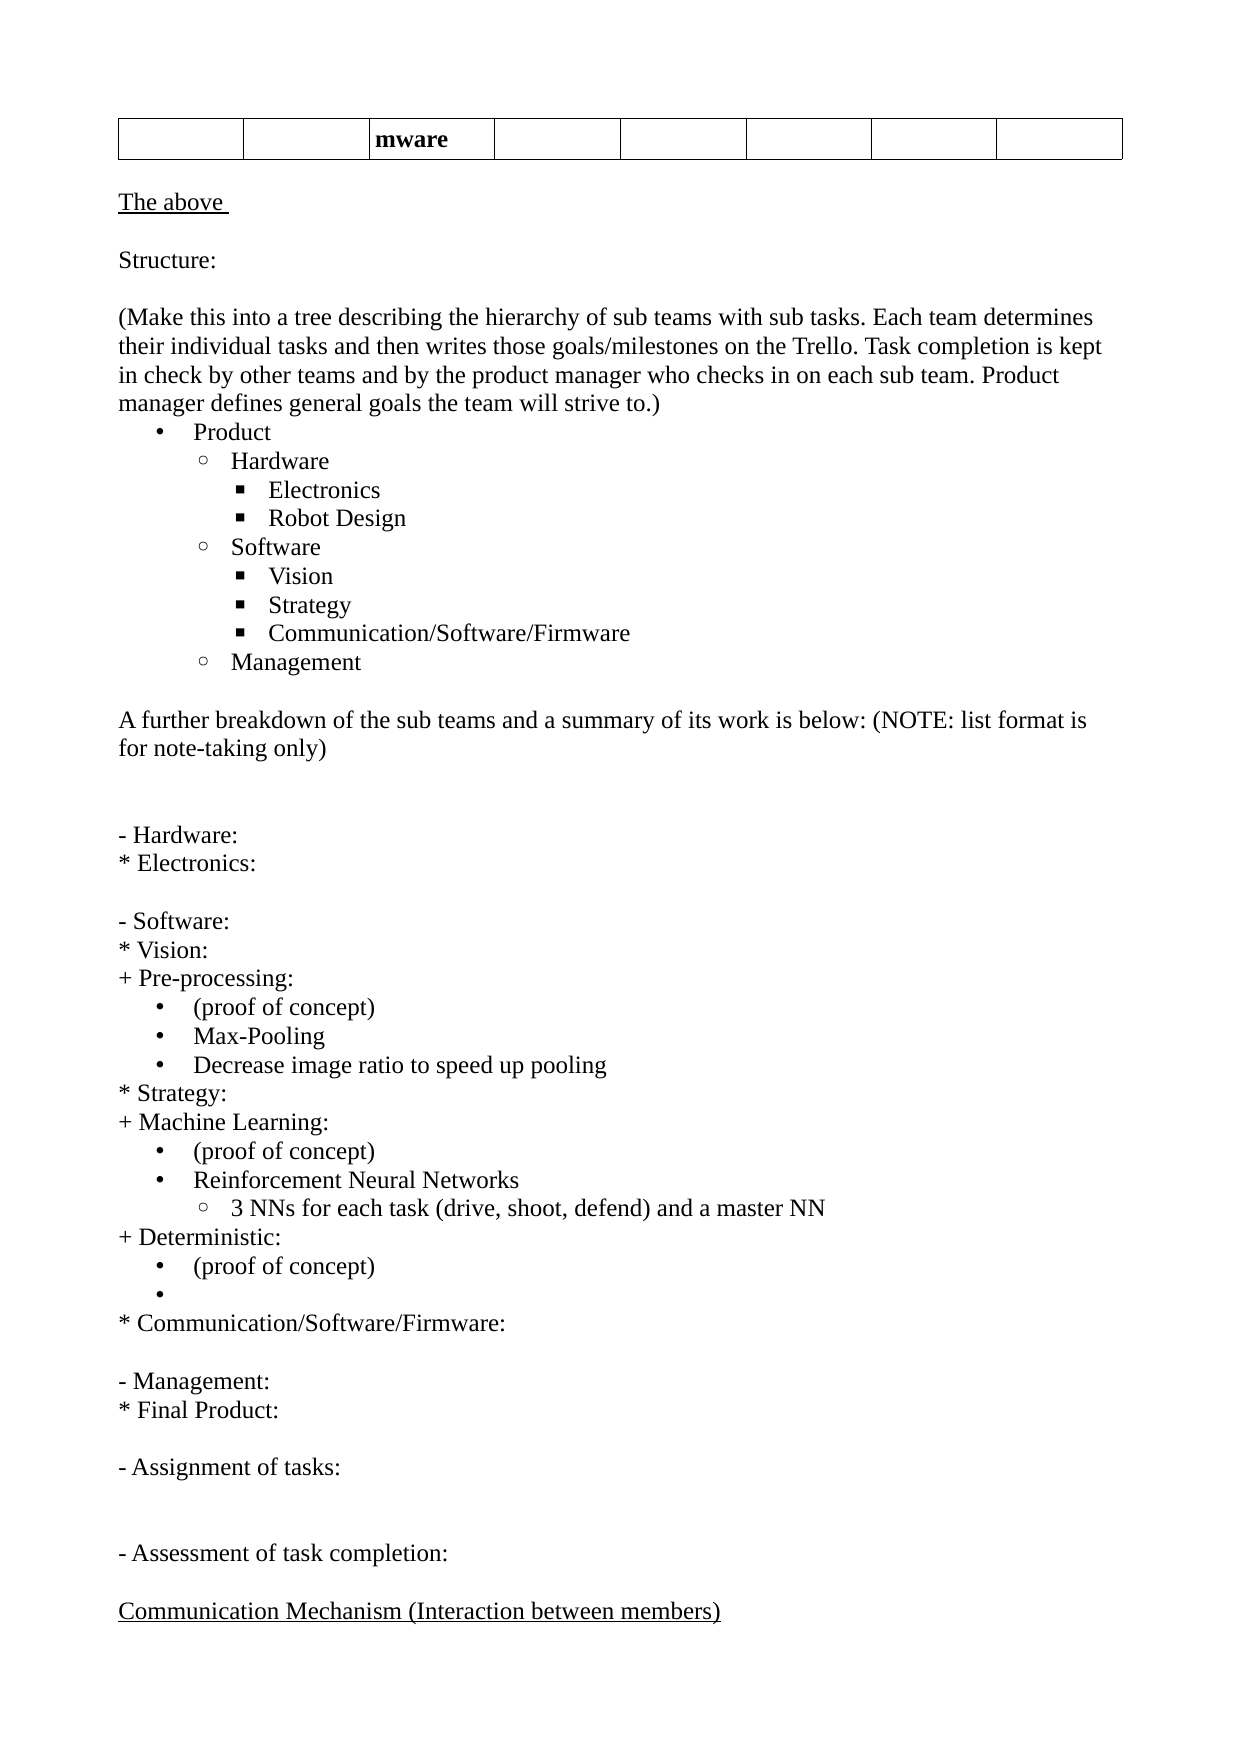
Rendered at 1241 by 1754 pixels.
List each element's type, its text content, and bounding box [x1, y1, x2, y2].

table_cell mware [370, 119, 494, 158]
list Electronics [231, 475, 1122, 503]
text + Pre-processing: [118, 963, 1122, 992]
text (Make this into a tree describing the hierarchy of sub teams with sub tasks. Each team determines their individual tasks and then writes those goals/milestones on the Trello. Task completion is kept in check by other teams and by the product manager who checks in on each sub team. Product manager defines general goals the team will strive to.) [118, 302, 1122, 417]
text The above [118, 187, 1122, 216]
list Vision [231, 561, 1122, 590]
text * Electronics: [118, 848, 1122, 877]
text * Vision: [118, 935, 1122, 963]
list Hardware [193, 446, 1122, 475]
list (proof of concept) [156, 1136, 1122, 1165]
list Max-Pooling [156, 1021, 1122, 1050]
list Software [193, 532, 1122, 561]
text - Software: [118, 906, 1122, 935]
text * Final Product: [118, 1395, 1122, 1423]
list Communication/Software/Firmware [231, 618, 1122, 647]
text + Deterministic: [118, 1222, 1122, 1251]
list Robot Design [231, 503, 1122, 532]
text + Machine Learning: [118, 1107, 1122, 1136]
list (proof of concept) [156, 992, 1122, 1021]
text * Communication/Software/Firmware: [118, 1308, 1122, 1337]
text - Hardware: [118, 820, 1122, 848]
text - Assignment of tasks: [118, 1452, 1122, 1481]
text * Strategy: [118, 1078, 1122, 1107]
table_cell [119, 119, 243, 158]
list Decrease image ratio to speed up pooling [156, 1050, 1122, 1078]
text A further breakdown of the sub teams and a summary of its work is below: (NOTE: list format is for note-taking only) [118, 705, 1122, 762]
table_cell [244, 119, 369, 158]
list Strategy [231, 590, 1122, 618]
text - Assessment of task completion: [118, 1538, 1122, 1567]
text - Management: [118, 1366, 1122, 1395]
table_cell [872, 119, 996, 158]
text Structure: [118, 245, 1122, 273]
list (proof of concept) [156, 1251, 1122, 1280]
table_cell [997, 119, 1122, 158]
text Communication Mechanism (Interaction between members) [118, 1596, 1122, 1625]
table_cell [621, 119, 746, 158]
list Management [193, 647, 1122, 676]
list 3 NNs for each task (drive, shoot, defend) and a master NN [193, 1193, 1122, 1222]
list Reinforcement Neural Networks [156, 1165, 1122, 1193]
table_cell [747, 119, 871, 158]
list Product [156, 417, 1122, 446]
table_cell [495, 119, 620, 158]
